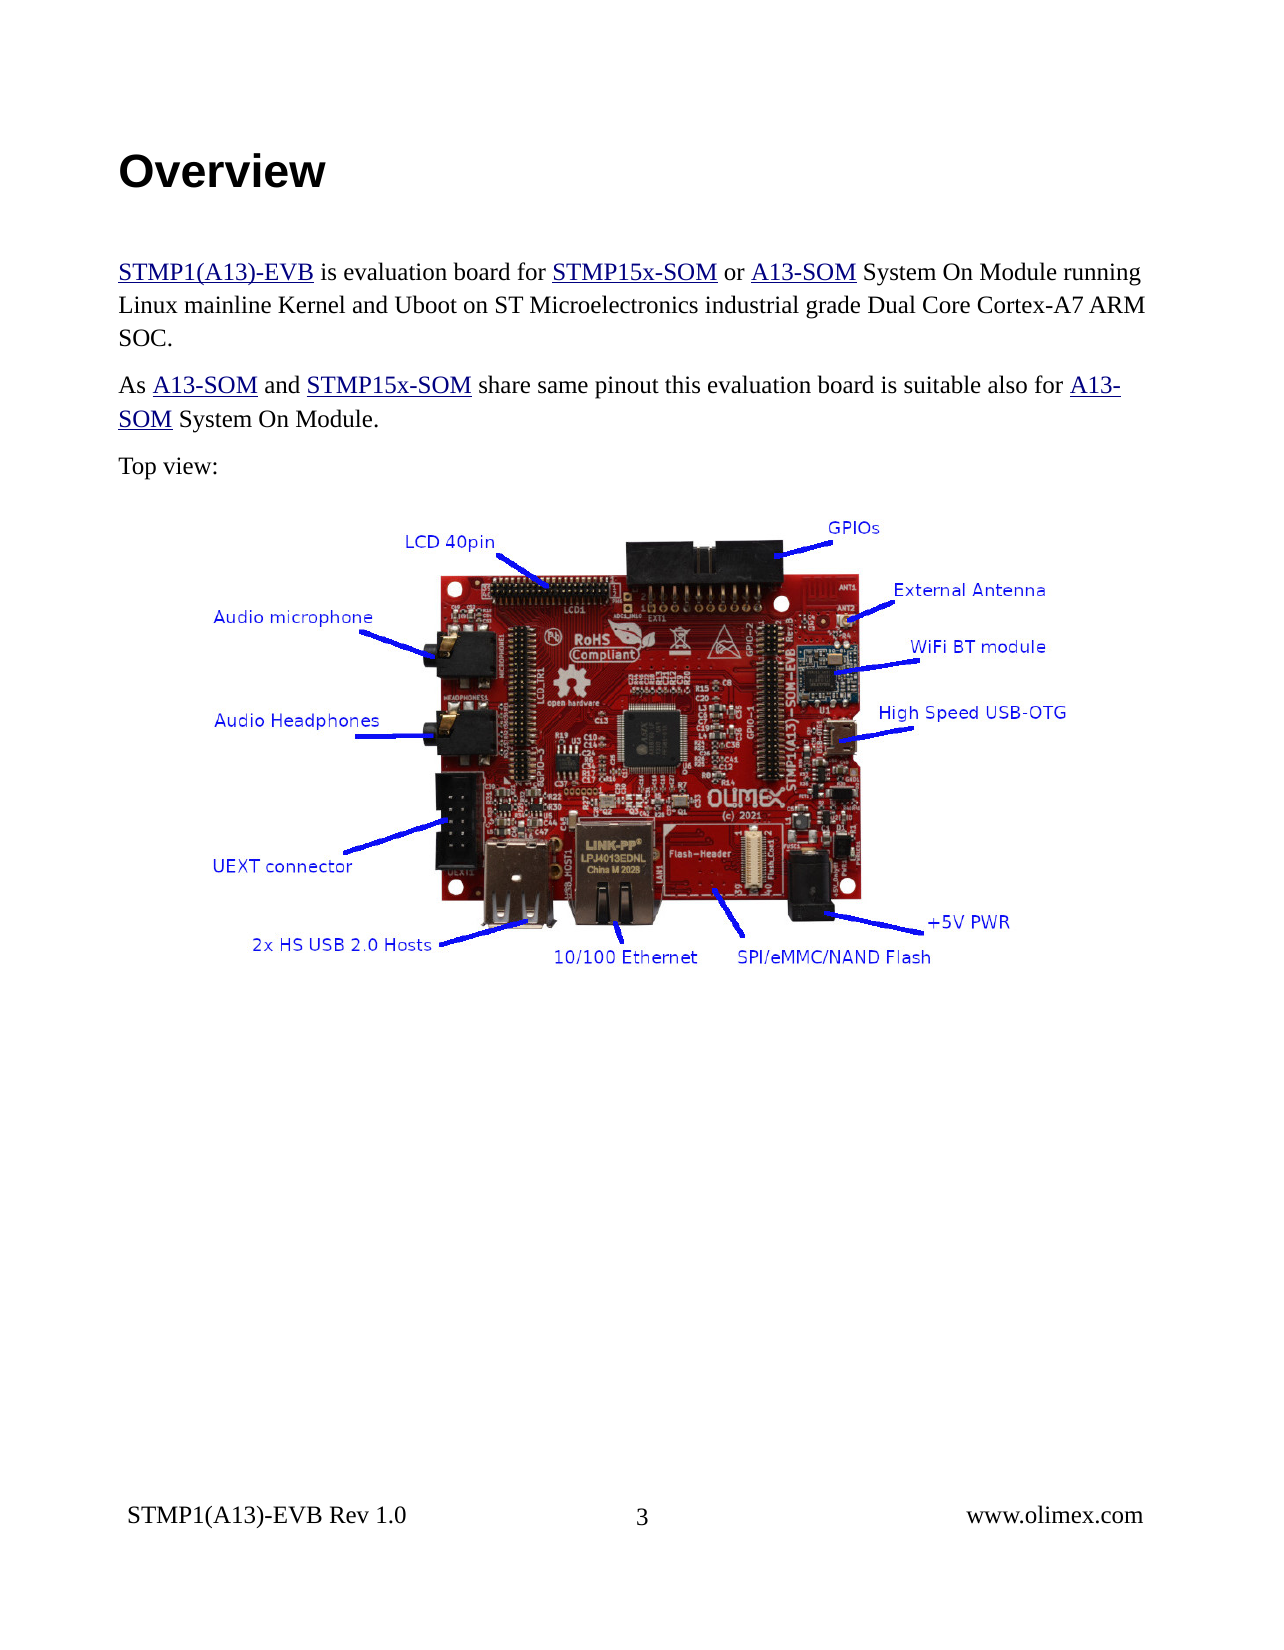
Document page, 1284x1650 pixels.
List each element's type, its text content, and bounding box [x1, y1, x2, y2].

text As A13-SOM and STMP15x-SOM share same pinout this evaluation board is suitable also for A13-SOM System On Module. [118, 371, 1166, 432]
subtitle Overview [118, 143, 1166, 197]
picture [206, 498, 1079, 970]
text STMP1(A13)-EVB is evaluation board for STMP15x-SOM or A13-SOM System On Module running Linux mainline Kernel and Uboot on ST Microelectronics industrial grade Dual Core Cortex-A7 ARM SOC. [118, 257, 1166, 352]
text Top view: [118, 451, 1166, 480]
